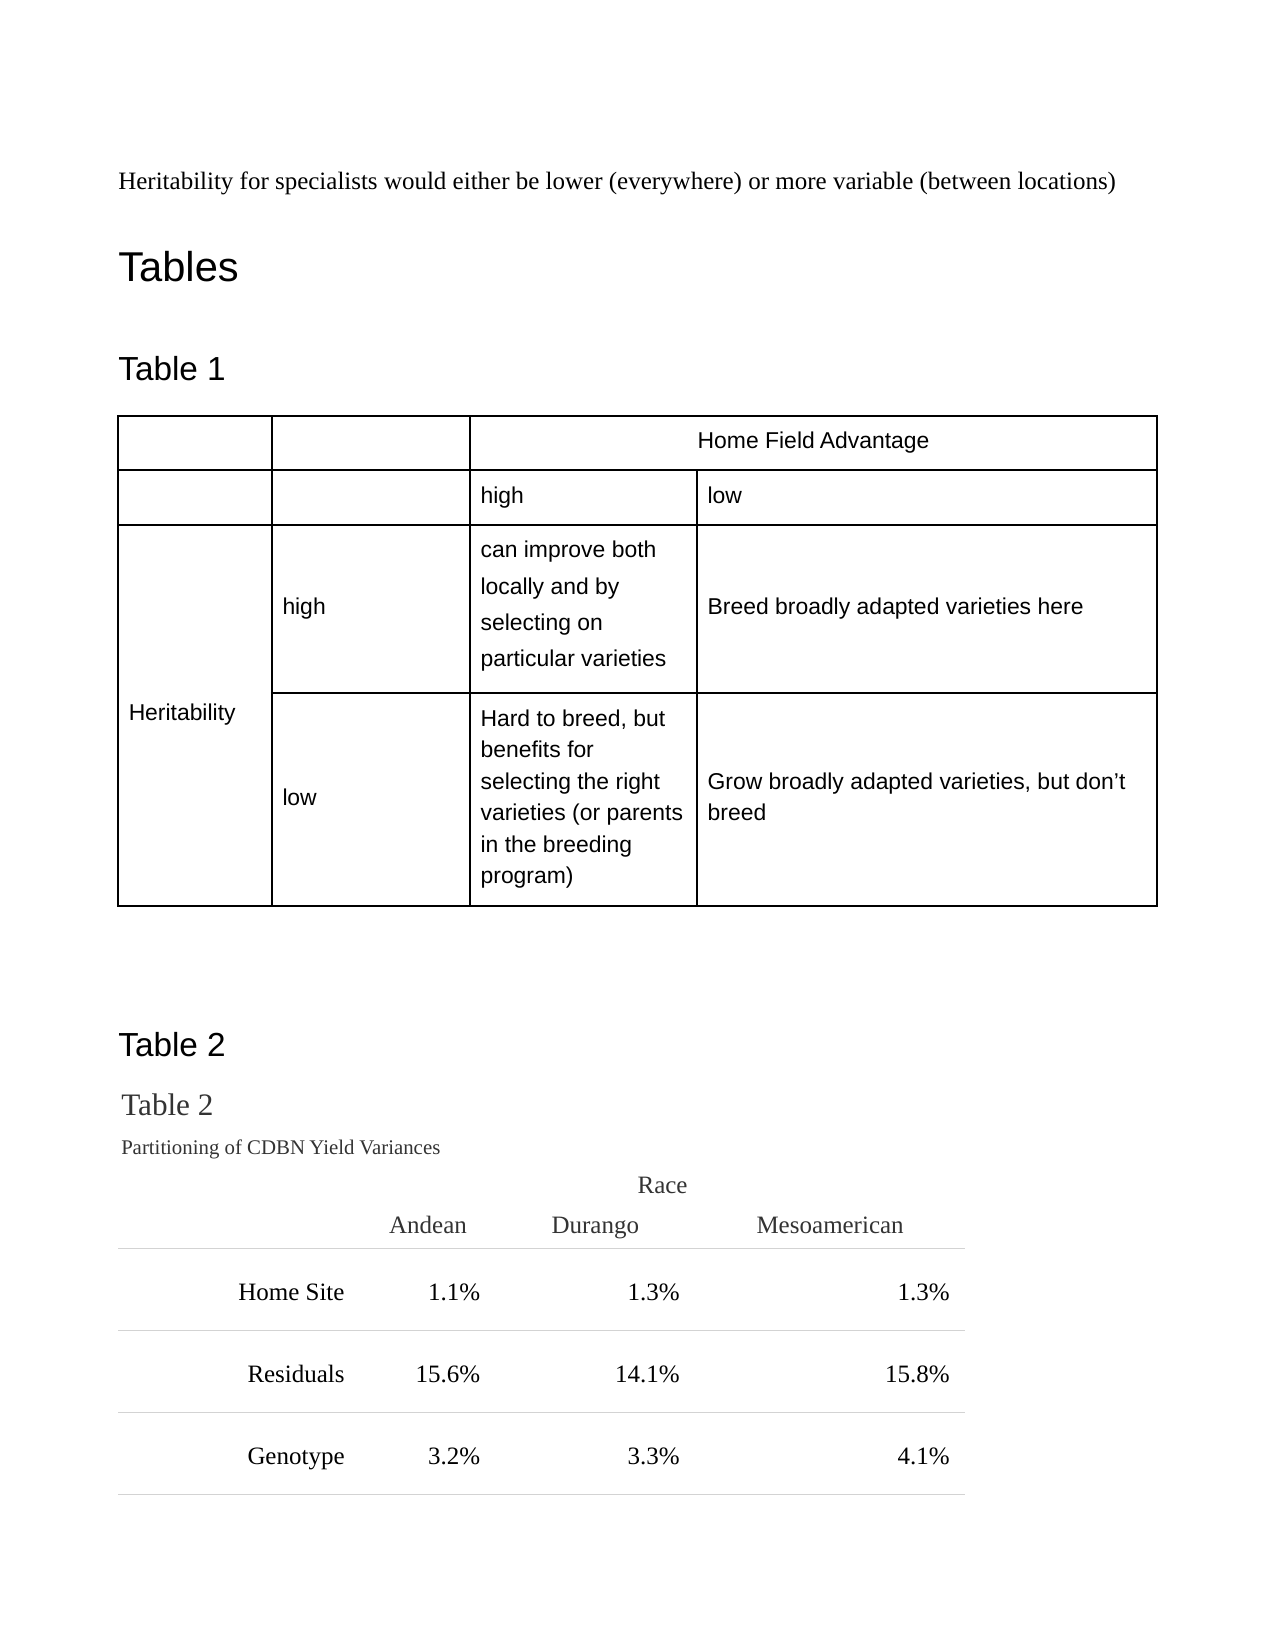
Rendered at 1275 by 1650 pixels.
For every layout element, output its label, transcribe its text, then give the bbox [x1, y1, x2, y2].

table_cell 3.2% [360, 1413, 495, 1494]
table_cell Genotype [118, 1413, 360, 1494]
table_cell 15.6% [360, 1331, 495, 1412]
subtitle Tables [118, 242, 1157, 290]
table_cell Andean [360, 1207, 495, 1247]
table_cell Heritability [119, 526, 271, 904]
table_cell Residuals [118, 1331, 360, 1412]
subtitle Table 1 [118, 349, 1157, 388]
table_cell Race [360, 1167, 965, 1207]
table_header [119, 417, 271, 469]
table_cell Grow broadly adapted varieties, but don’t breed [698, 694, 1156, 904]
table_cell [119, 471, 271, 524]
table_cell [118, 1167, 360, 1247]
table_cell high [273, 526, 469, 692]
table_cell [273, 471, 469, 524]
table_cell Partitioning of CDBN Yield Variances [118, 1132, 965, 1167]
table_cell 15.8% [695, 1331, 965, 1412]
table_cell Mesoamerican [695, 1207, 965, 1247]
table_header [273, 417, 469, 469]
table_header Table 2 [118, 1083, 965, 1132]
table_cell Durango [495, 1207, 695, 1247]
table_cell can improve both locally and by selecting on particular varieties [471, 526, 696, 692]
table_cell 3.3% [495, 1413, 695, 1494]
table_cell 1.3% [495, 1249, 695, 1329]
table_cell Home Site [118, 1249, 360, 1329]
table_cell low [698, 471, 1156, 524]
table_cell 1.1% [360, 1249, 495, 1329]
text Heritability for specialists would either be lower (everywhere) or more variable (between locations) [118, 166, 1157, 194]
table_cell Hard to breed, but benefits for selecting the right varieties (or parents in the breeding program) [471, 694, 696, 904]
table_cell 1.3% [695, 1249, 965, 1329]
subtitle Table 2 [118, 1025, 1157, 1063]
table_cell 14.1% [495, 1331, 695, 1412]
table_cell high [471, 471, 696, 524]
table_cell Breed broadly adapted varieties here [698, 526, 1156, 692]
table_cell 4.1% [695, 1413, 965, 1494]
table_cell low [273, 694, 469, 904]
table_header Home Field Advantage [471, 417, 1156, 469]
